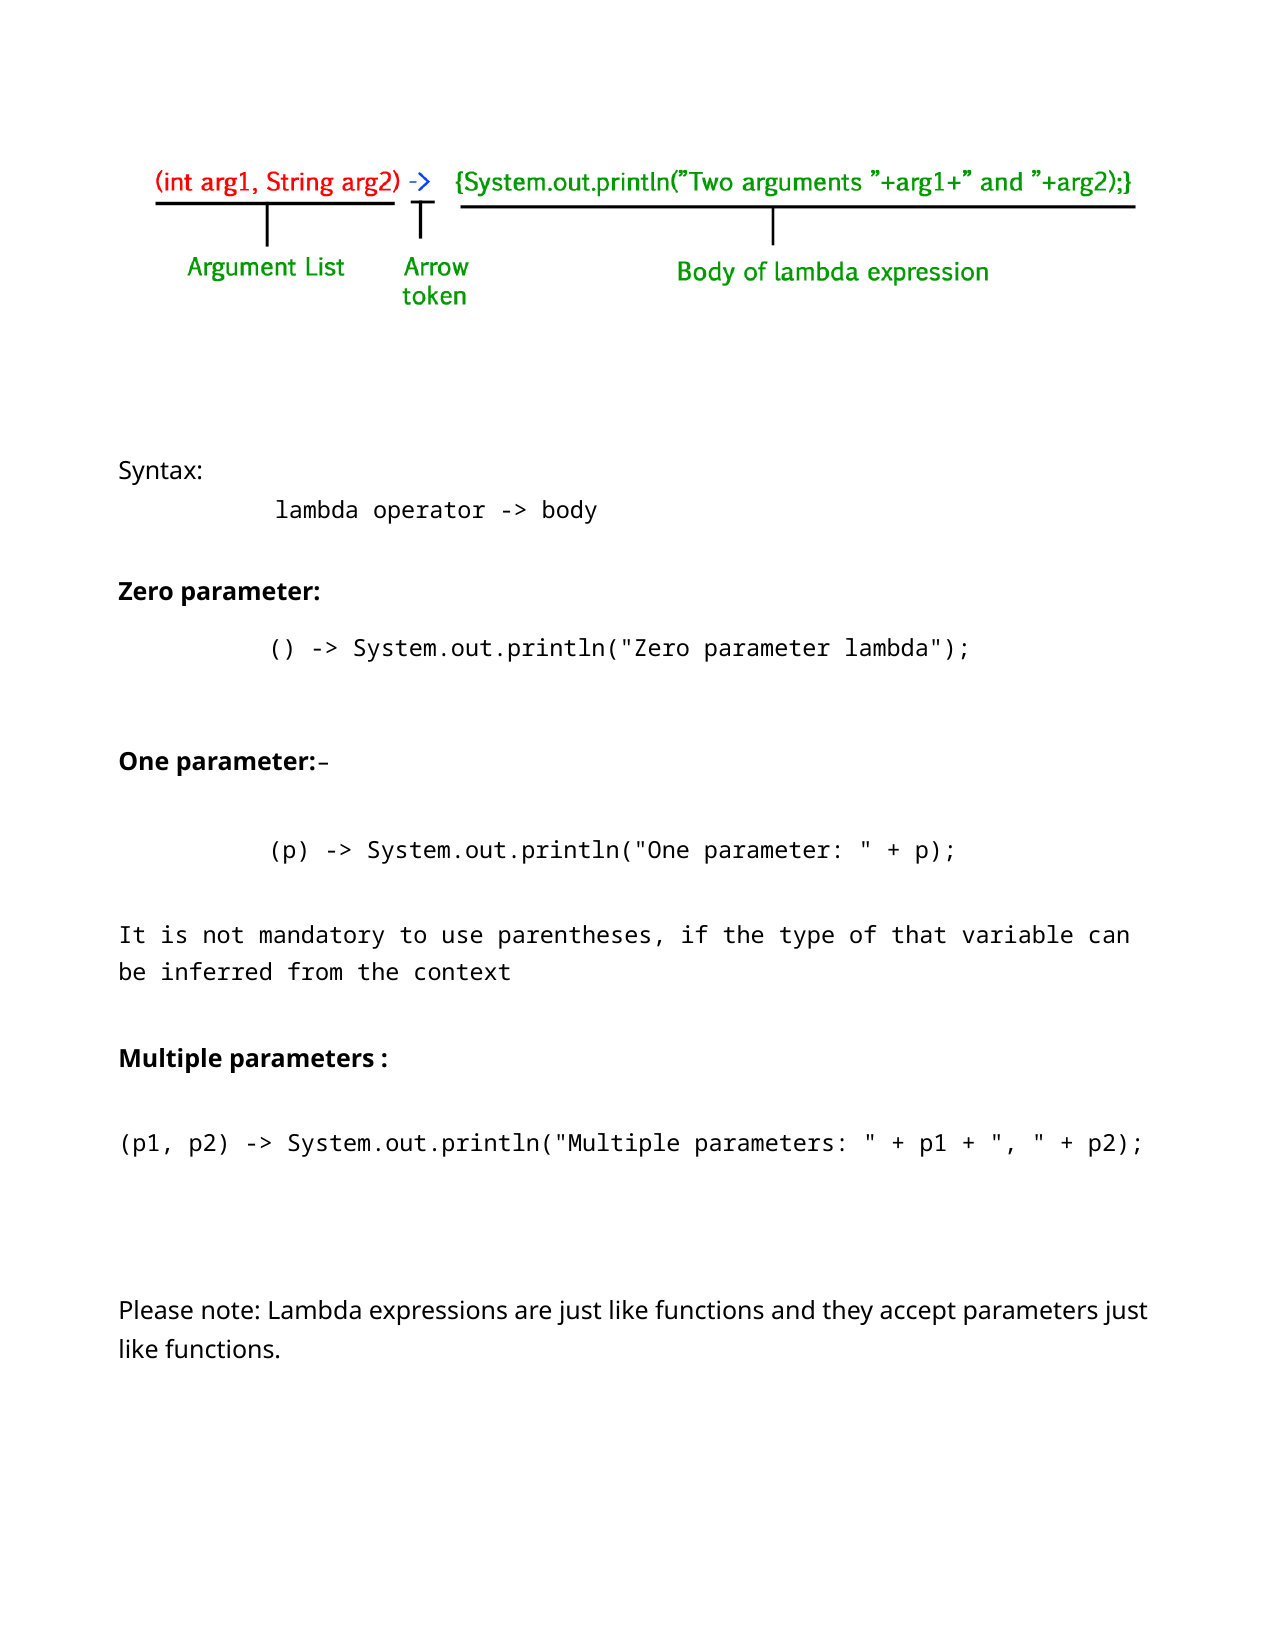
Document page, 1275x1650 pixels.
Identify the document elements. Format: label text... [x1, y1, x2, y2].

text Syntax: [118, 453, 1157, 487]
text Zero parameter: [118, 573, 1157, 631]
text () -> System.out.println("Zero parameter lambda"); [118, 631, 1157, 663]
picture [118, 118, 1157, 385]
text It is not mandatory to use parentheses, if the type of that variable can be inferred from the context [118, 885, 1157, 987]
text One parameter:– [118, 743, 1157, 814]
text (p1, p2) -> System.out.println("Multiple parameters: " + p1 + ", " + p2); [118, 1127, 1157, 1158]
text Please note: Lambda expressions are just like functions and they accept parameters just like functions. [118, 1258, 1157, 1366]
text lambda operator -> body [118, 492, 1157, 526]
text Multiple parameters : [118, 1007, 1157, 1108]
text (p) -> System.out.println("One parameter: " + p); [118, 834, 1157, 866]
